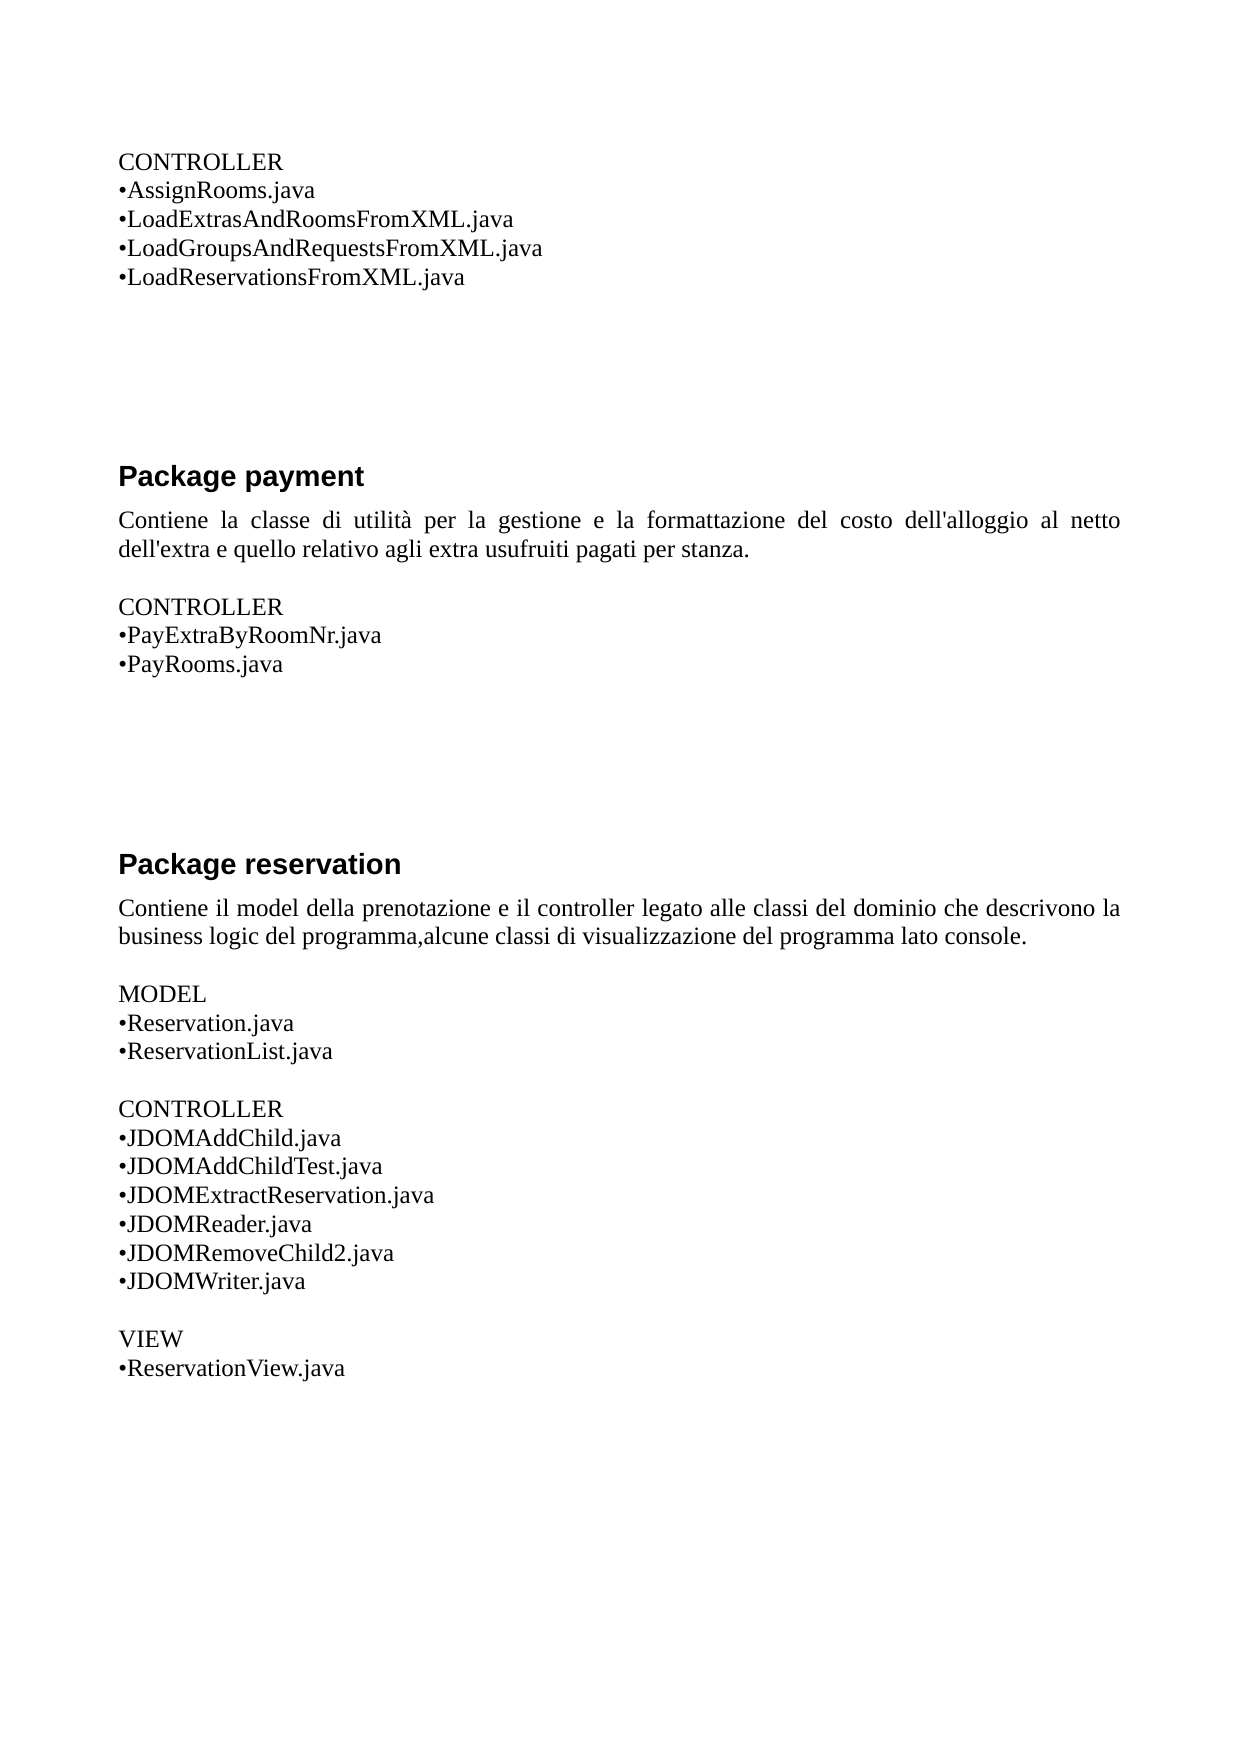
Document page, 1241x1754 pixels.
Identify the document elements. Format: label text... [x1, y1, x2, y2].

subtitle Package reservation [118, 847, 1122, 880]
text •JDOMReader.java [118, 1209, 1122, 1238]
text •JDOMRemoveChild2.java [118, 1238, 1122, 1266]
text •PayRooms.java [118, 649, 1122, 678]
text •AssignRooms.java [118, 176, 1122, 204]
text CONTROLLER [118, 1094, 1122, 1123]
text •LoadExtrasAndRoomsFromXML.java [118, 204, 1122, 233]
text •JDOMAddChildTest.java [118, 1151, 1122, 1180]
subtitle Package payment [118, 459, 1122, 493]
text VIEW [118, 1324, 1122, 1353]
text •Reservation.java [118, 1008, 1122, 1036]
text CONTROLLER [118, 592, 1122, 620]
text Contiene la classe di utilità per la gestione e la formattazione del costo dell'alloggio al netto dell'extra e quello relativo agli extra usufruiti pagati per stanza. [118, 505, 1122, 563]
text •PayExtraByRoomNr.java [118, 620, 1122, 649]
text •LoadReservationsFromXML.java [118, 262, 1122, 291]
text •JDOMWriter.java [118, 1266, 1122, 1295]
text •LoadGroupsAndRequestsFromXML.java [118, 233, 1122, 262]
text •JDOMAddChild.java [118, 1123, 1122, 1151]
text Contiene il model della prenotazione e il controller legato alle classi del dominio che descrivono la business logic del programma,alcune classi di visualizzazione del programma lato console. [118, 893, 1122, 950]
text MODEL [118, 979, 1122, 1008]
text •ReservationList.java [118, 1036, 1122, 1065]
text •JDOMExtractReservation.java [118, 1180, 1122, 1209]
text •ReservationView.java [118, 1353, 1122, 1381]
text CONTROLLER [118, 147, 1122, 176]
